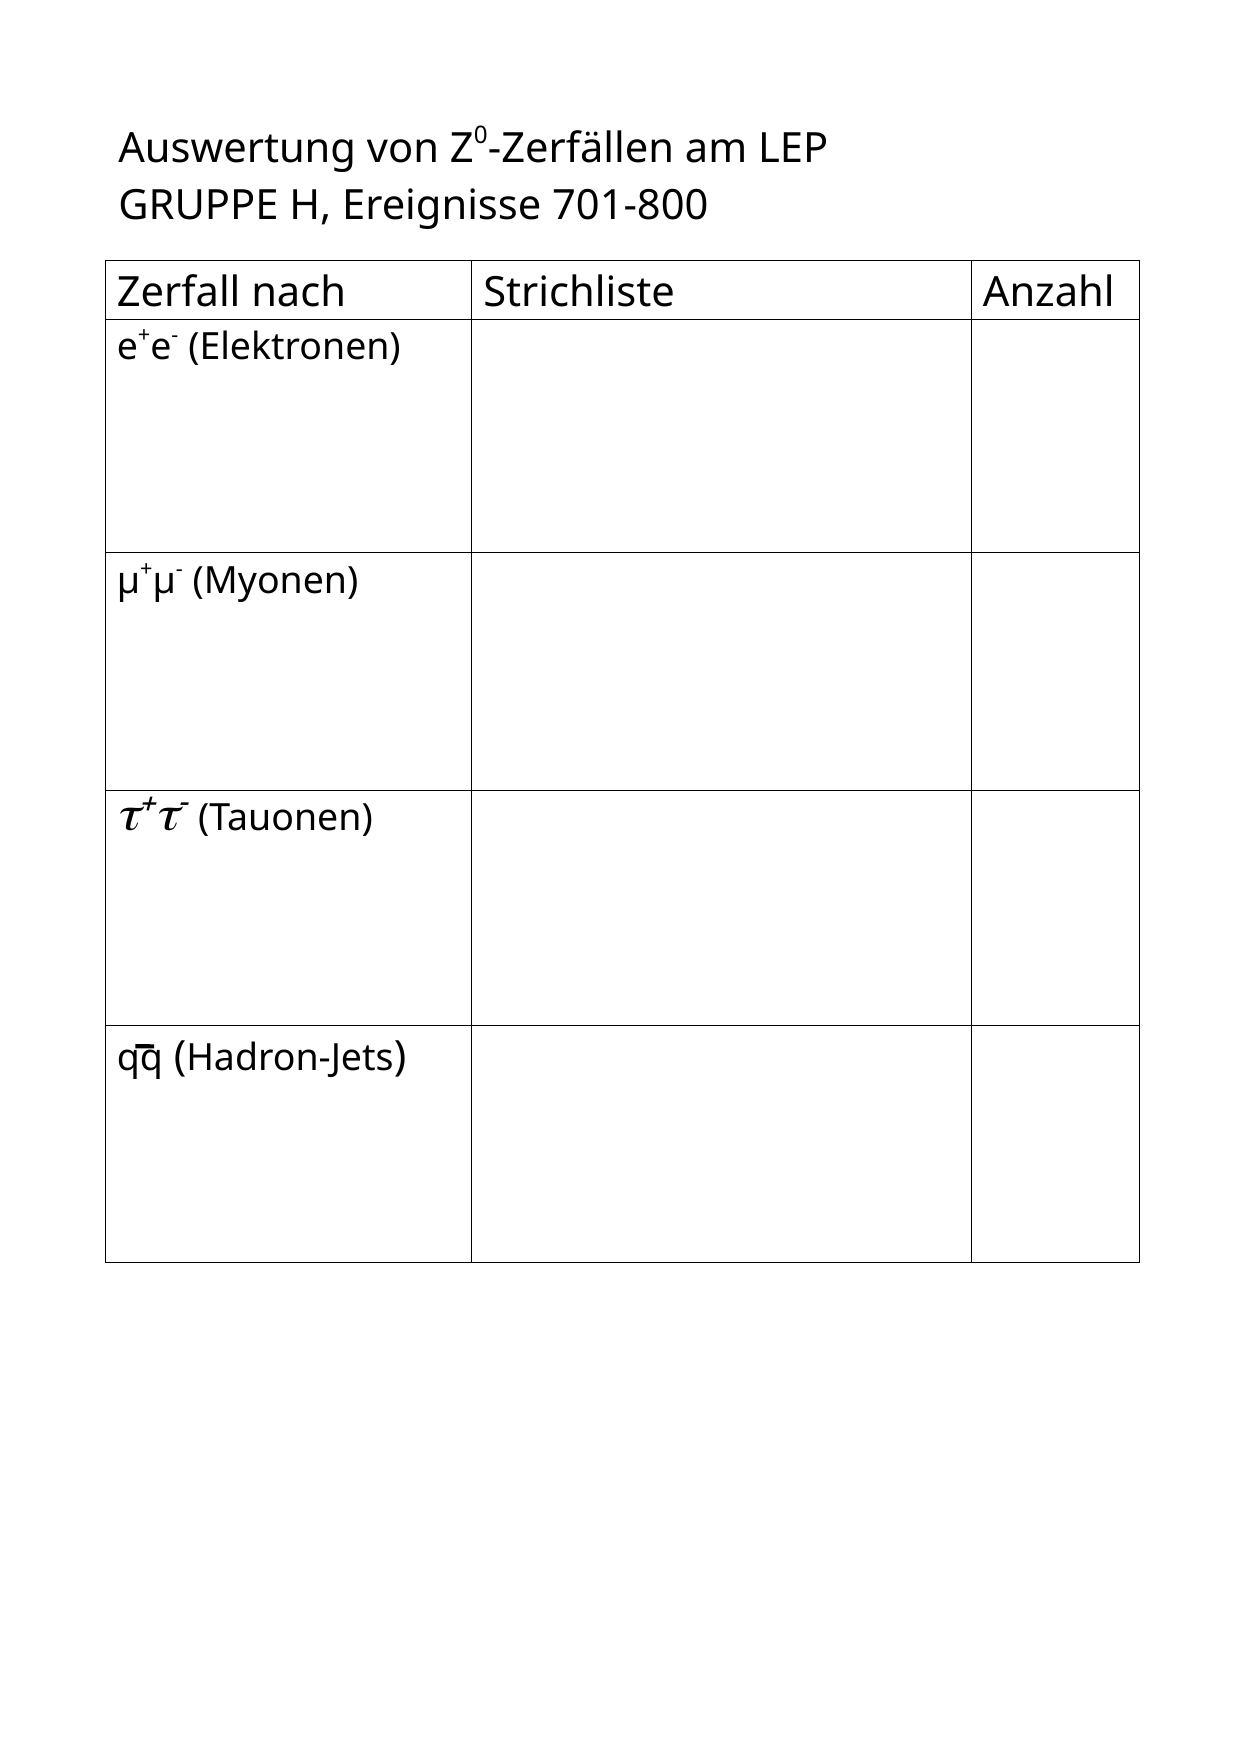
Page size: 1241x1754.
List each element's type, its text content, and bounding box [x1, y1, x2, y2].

table_header Strichliste [472, 261, 971, 318]
table_cell [472, 1026, 971, 1262]
text Auswertung von Z0-Zerfällen am LEP [118, 118, 1122, 175]
table_cell [472, 553, 971, 789]
table_cell [472, 791, 971, 1025]
table_header Anzahl [972, 261, 1139, 318]
table_cell e+e- (Elektronen) [106, 320, 471, 552]
table_cell [972, 791, 1139, 1025]
table_header Zerfall nach [106, 261, 471, 318]
table_cell [972, 1026, 1139, 1262]
table_cell [972, 320, 1139, 552]
table_cell qq (Hadron-Jets) [106, 1026, 471, 1262]
table_cell [472, 320, 971, 552]
table_cell  (Tauonen) [106, 791, 471, 1025]
table_cell µ+µ- (Myonen) [106, 553, 471, 789]
text GRUPPE H, Ereignisse 701-800 [118, 175, 1122, 232]
table_cell [972, 553, 1139, 789]
